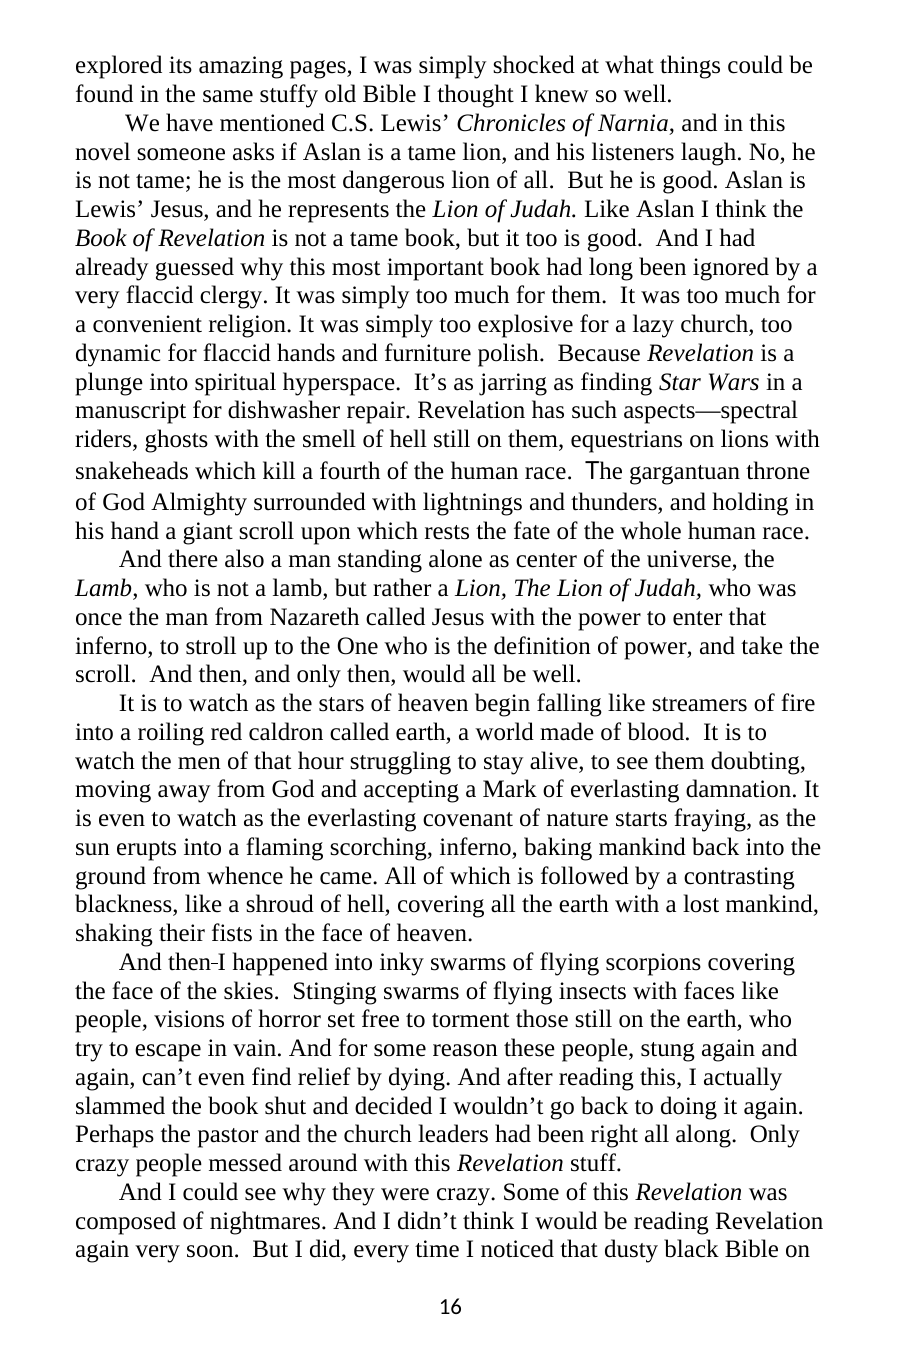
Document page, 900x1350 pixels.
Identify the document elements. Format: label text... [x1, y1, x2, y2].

text And I could see why they were crazy. Some of this Revelation was composed of nightmares. And I didn’t think I would be reading Revelation again very soon. But I did, every time I noticed that dusty black Bible on [75, 1177, 825, 1263]
text And then I happened into inky swarms of flying scorpions covering the face of the skies. Stinging swarms of flying insects with faces like people, visions of horror set free to torment those still on the earth, who try to escape in vain. And for some reason these people, stung again and again, can’t even find relief by dying. And after reading this, I actually slammed the book shut and decided I wouldn’t go back to doing it again. Perhaps the pastor and the church leaders had been right all along. Only crazy people messed around with this Revelation stuff. [75, 947, 825, 1177]
text explored its amazing pages, I was simply shocked at what things could be found in the same stuffy old Bible I thought I knew so well. [75, 51, 825, 108]
text It is to watch as the stars of heaven begin falling like streamers of fire into a roiling red caldron called earth, a world made of blood. It is to watch the men of that hour struggling to stay alive, to see them doubting, moving away from God and accepting a Mark of everlasting damnation. It is even to watch as the everlasting covenant of nature starts fraying, as the sun erupts into a flaming scorching, inferno, baking mankind back into the ground from whence he came. All of which is followed by a contrasting blackness, like a shroud of hell, covering all the earth with a lost mankind, shaking their fists in the face of heaven. [75, 688, 825, 947]
text We have mentioned C.S. Lewis’ Chronicles of Narnia, and in this novel someone asks if Aslan is a tame lion, and his listeners laugh. No, he is not tame; he is the most dangerous lion of all. But he is good. Aslan is Lewis’ Jesus, and he represents the Lion of Judah. Like Aslan I think the Book of Revelation is not a tame book, but it too is good. And I had already guessed why this most important book had long been ignored by a very flaccid clergy. It was simply too much for them. It was too much for a convenient religion. It was simply too explosive for a lazy church, too dynamic for flaccid hands and furniture polish. Because Revelation is a plunge into spiritual hyperspace. It’s as jarring as finding Star Wars in a manuscript for dishwasher repair. Revelation has such aspects—spectral riders, ghosts with the smell of hell still on them, equestrians on lions with snakeheads which kill a fourth of the human race. The gargantuan throne of God Almighty surrounded with lightnings and thunders, and holding in his hand a giant scroll upon which rests the fate of the whole human race. [75, 108, 825, 544]
text And there also a man standing alone as center of the universe, the Lamb, who is not a lamb, but rather a Lion, The Lion of Judah, who was once the man from Nazareth called Jesus with the power to enter that inferno, to stroll up to the One who is the definition of power, and take the scroll. And then, and only then, would all be well. [75, 544, 825, 688]
